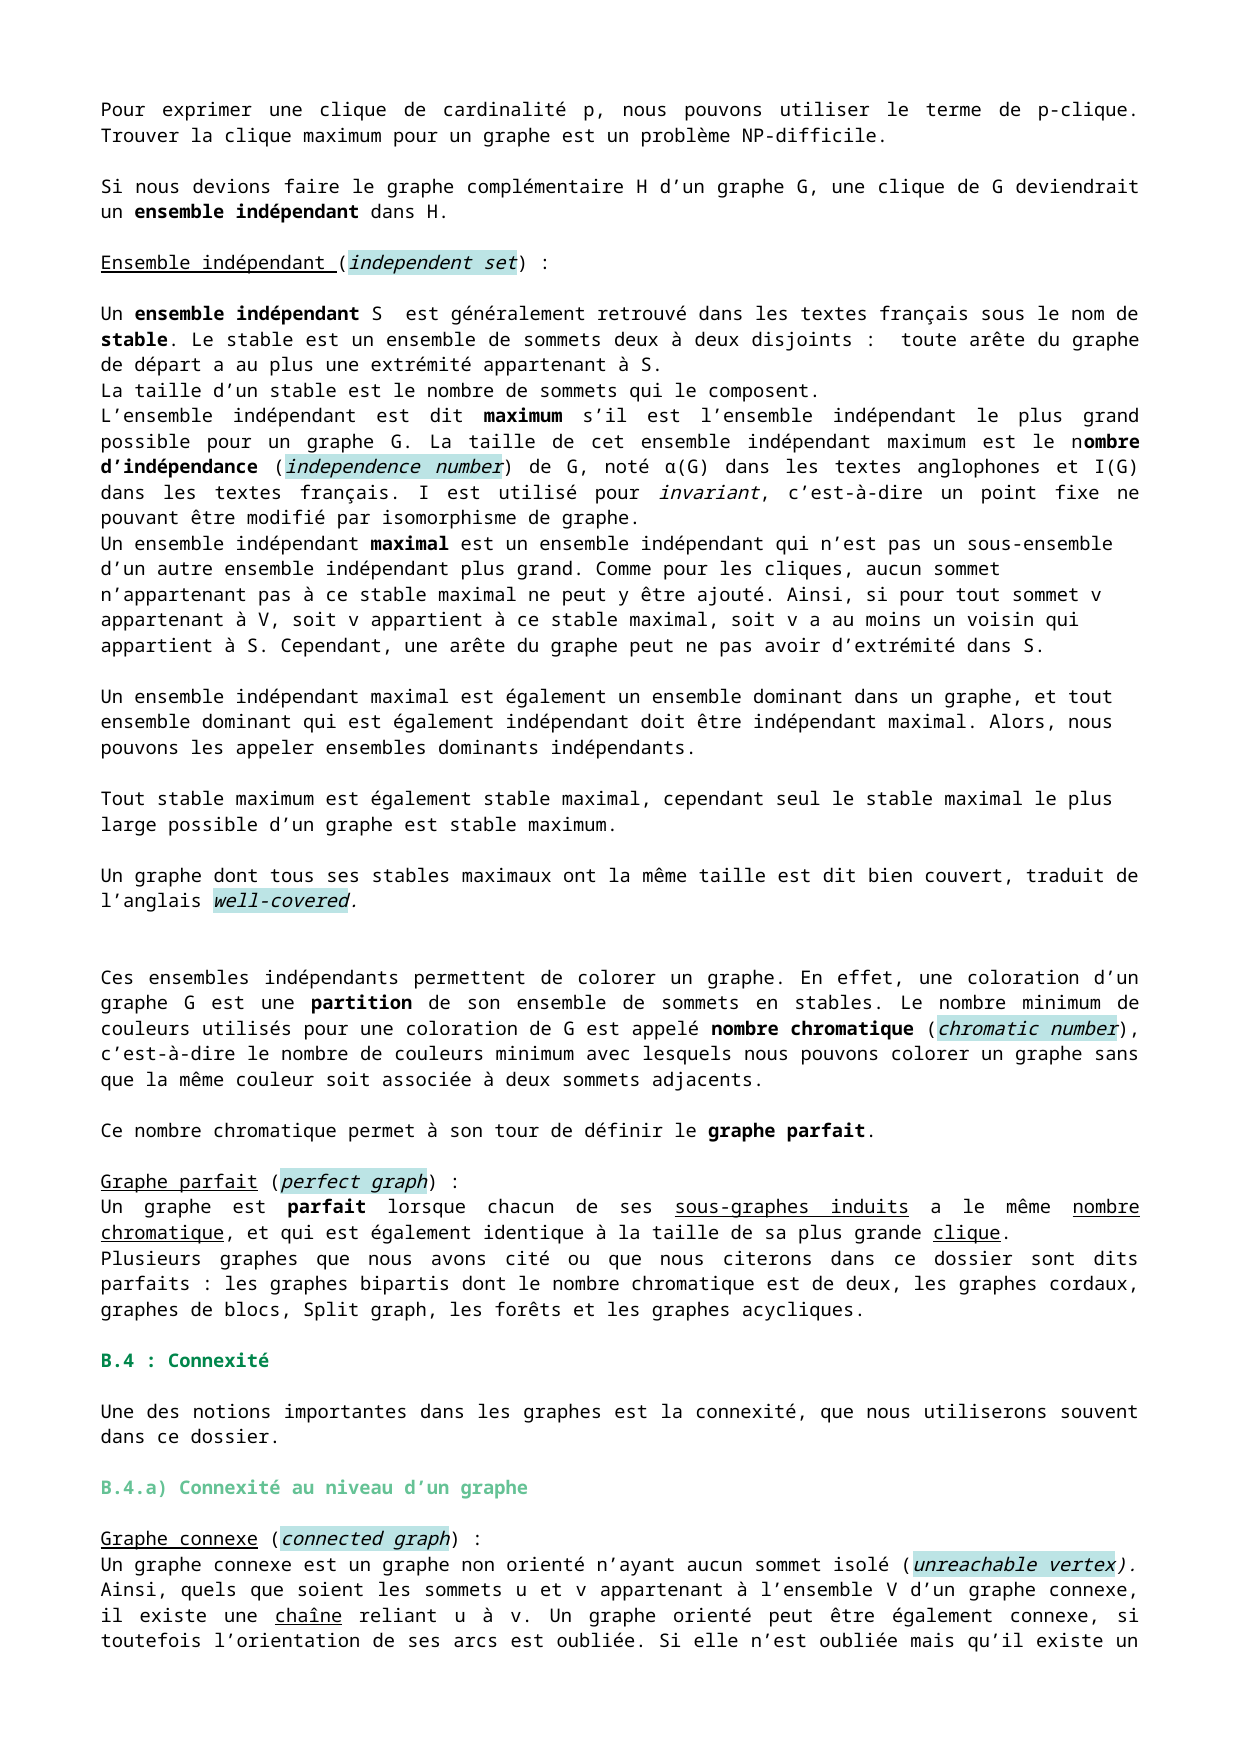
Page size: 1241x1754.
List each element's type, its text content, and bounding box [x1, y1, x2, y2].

text L’ensemble indépendant est dit maximum s’il est l’ensemble indépendant le plus grand possible pour un graphe G. La taille de cet ensemble indépendant maximum est le nombre d’indépendance (independence number) de G, noté α(G) dans les textes anglophones et I(G) dans les textes français. I est utilisé pour invariant, c’est-à-dire un point fixe ne pouvant être modifié par isomorphisme de graphe. [100, 403, 1140, 530]
text B.4.a) Connexité au niveau d’un graphe [100, 1474, 1140, 1500]
text B.4 : Connexité [100, 1347, 1140, 1372]
text Un ensemble indépendant maximal est un ensemble indépendant qui n’est pas un sous-ensemble d’un autre ensemble indépendant plus grand. Comme pour les cliques, aucun sommet n’appartenant pas à ce stable maximal ne peut y être ajouté. Ainsi, si pour tout sommet v appartenant à V, soit v appartient à ce stable maximal, soit v a au moins un voisin qui appartient à S. Cependant, une arête du graphe peut ne pas avoir d’extrémité dans S. [100, 530, 1140, 658]
text Graphe parfait (perfect graph) : [100, 1168, 1140, 1194]
text Plusieurs graphes que nous avons cité ou que nous citerons dans ce dossier sont dits parfaits : les graphes bipartis dont le nombre chromatique est de deux, les graphes cordaux, graphes de blocs, Split graph, les forêts et les graphes acycliques. [100, 1245, 1140, 1321]
text Un ensemble indépendant maximal est également un ensemble dominant dans un graphe, et tout ensemble dominant qui est également indépendant doit être indépendant maximal. Alors, nous pouvons les appeler ensembles dominants indépendants. [100, 683, 1140, 760]
text Graphe connexe (connected graph) : [100, 1526, 1140, 1551]
text Si nous devions faire le graphe complémentaire H d’un graphe G, une clique de G deviendrait un ensemble indépendant dans H. [100, 173, 1140, 224]
text Un ensemble indépendant S est généralement retrouvé dans les textes français sous le nom de stable. Le stable est un ensemble de sommets deux à deux disjoints : toute arête du graphe de départ a au plus une extrémité appartenant à S. [100, 301, 1140, 377]
text Ces ensembles indépendants permettent de colorer un graphe. En effet, une coloration d’un graphe G est une partition de son ensemble de sommets en stables. Le nombre minimum de couleurs utilisés pour une coloration de G est appelé nombre chromatique (chromatic number), c’est-à-dire le nombre de couleurs minimum avec lesquels nous pouvons colorer un graphe sans que la même couleur soit associée à deux sommets adjacents. [100, 964, 1140, 1092]
text Un graphe est parfait lorsque chacun de ses sous-graphes induits a le même nombre chromatique, et qui est également identique à la taille de sa plus grande clique. [100, 1194, 1140, 1245]
text Tout stable maximum est également stable maximal, cependant seul le stable maximal le plus large possible d’un graphe est stable maximum. [100, 785, 1140, 836]
text Ce nombre chromatique permet à son tour de définir le graphe parfait. [100, 1117, 1140, 1143]
text Une des notions importantes dans les graphes est la connexité, que nous utiliserons souvent dans ce dossier. [100, 1398, 1140, 1449]
text Un graphe dont tous ses stables maximaux ont la même taille est dit bien couvert, traduit de l’anglais well-covered. [100, 862, 1140, 913]
text Ensemble indépendant (independent set) : [100, 249, 1140, 275]
text Un graphe connexe est un graphe non orienté n’ayant aucun sommet isolé (unreachable vertex). Ainsi, quels que soient les sommets u et v appartenant à l’ensemble V d’un graphe connexe, il existe une chaîne reliant u à v. Un graphe orienté peut être également connexe, si toutefois l’orientation de ses arcs est oubliée. Si elle n’est oubliée mais qu’il existe un [100, 1551, 1140, 1653]
text Pour exprimer une clique de cardinalité p, nous pouvons utiliser le terme de p-clique. Trouver la clique maximum pour un graphe est un problème NP-difficile. [100, 96, 1140, 147]
text La taille d’un stable est le nombre de sommets qui le composent. [100, 377, 1140, 403]
